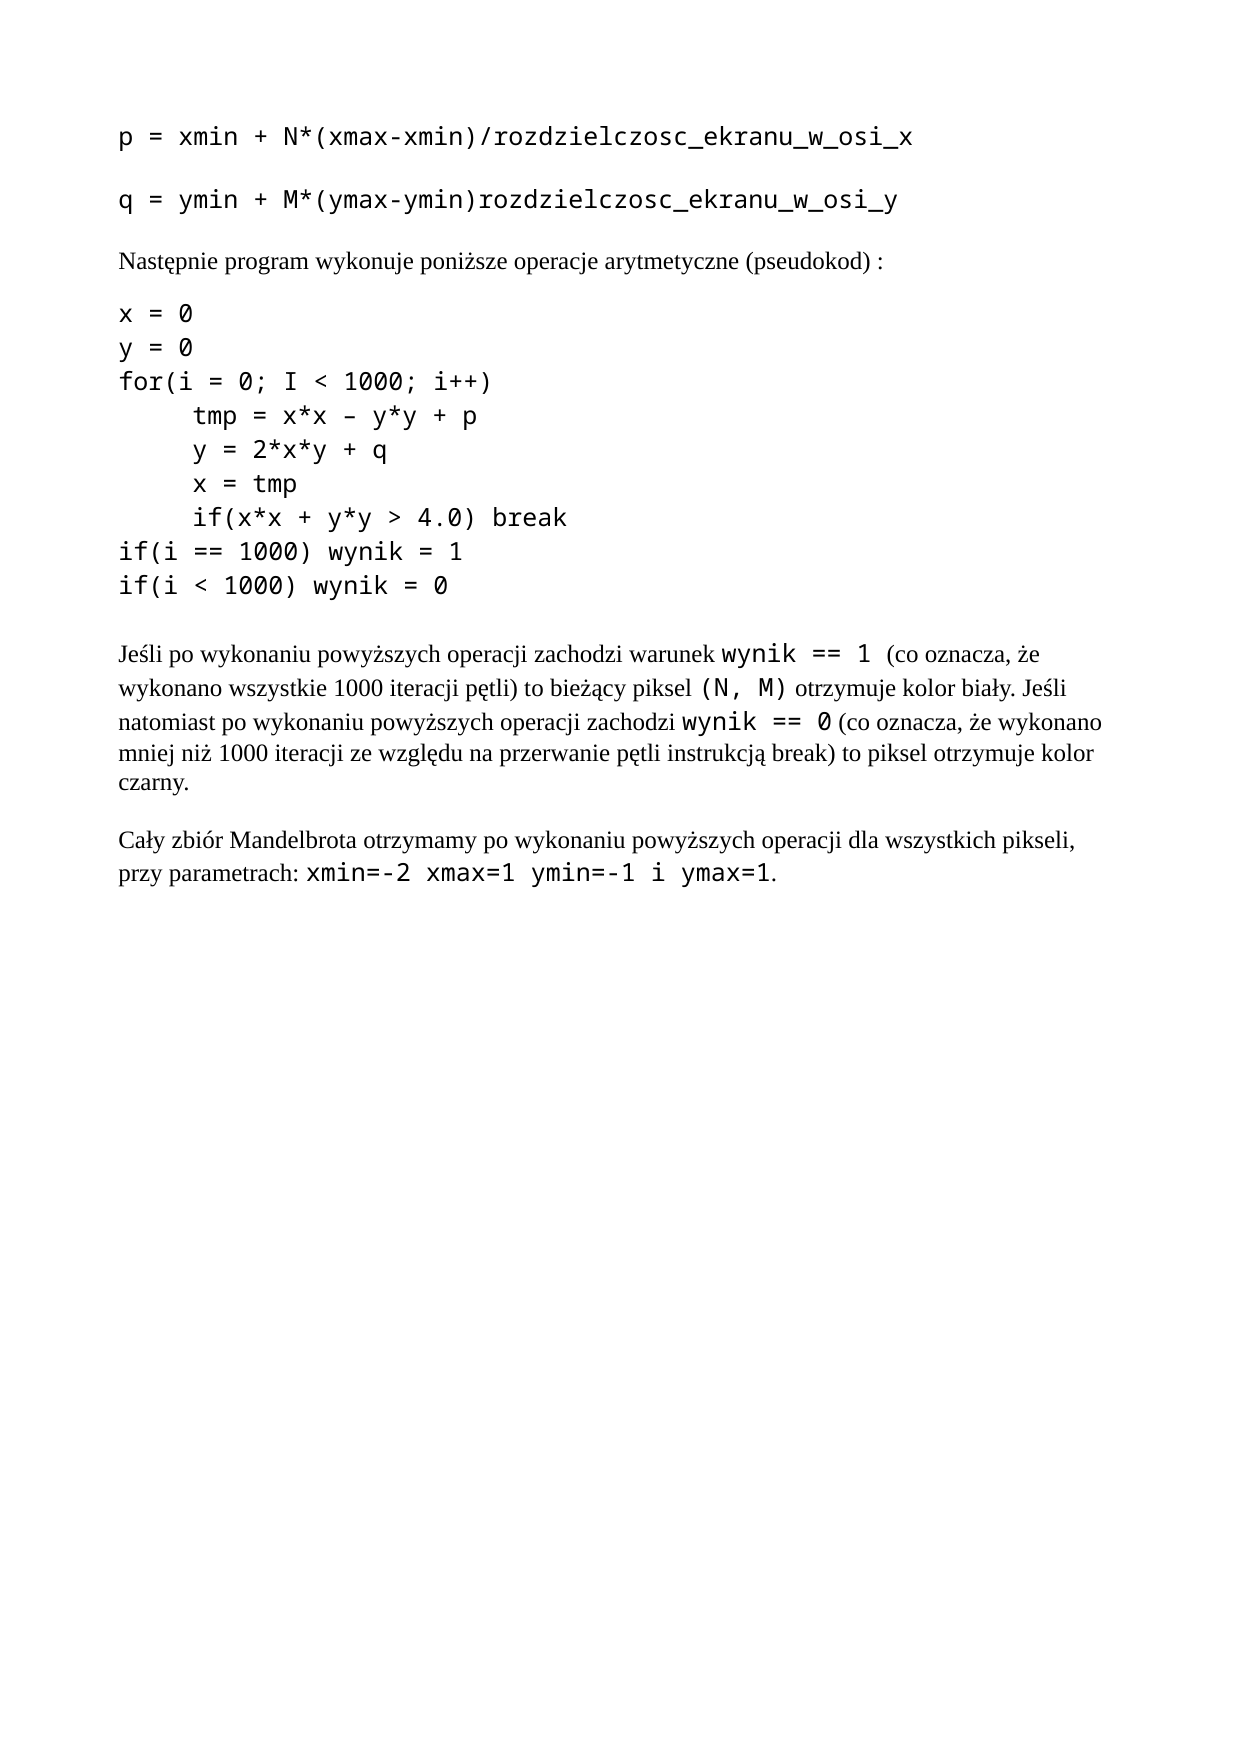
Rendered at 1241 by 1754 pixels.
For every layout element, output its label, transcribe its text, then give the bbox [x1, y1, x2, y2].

text if(i < 1000) wynik = 0 [118, 568, 1122, 602]
text for(i = 0; I < 1000; i++) [118, 363, 1122, 397]
text if(i == 1000) wynik = 1 [118, 534, 1122, 568]
text Jeśli po wykonaniu powyższych operacji zachodzi warunek wynik == 1 (co oznacza, że wykonano wszystkie 1000 iteracji pętli) to bieżący piksel (N, M) otrzymuje kolor biały. Jeśli natomiast po wykonaniu powyższych operacji zachodzi wynik == 0 (co oznacza, że wykonano mniej niż 1000 iteracji ze względu na przerwanie pętli instrukcją break) to piksel otrzymuje kolor czarny. [118, 636, 1122, 796]
text p = xmin + N*(xmax-xmin)/rozdzielczosc_ekranu_w_osi_x [118, 118, 1122, 152]
text Następnie program wykonuje poniższe operacje arytmetyczne (pseudokod) : [118, 246, 1122, 275]
text x = tmp [118, 466, 1122, 500]
text y = 0 [118, 329, 1122, 363]
text tmp = x*x – y*y + p [118, 397, 1122, 432]
text Cały zbiór Mandelbrota otrzymamy po wykonaniu powyższych operacji dla wszystkich pikseli, przy parametrach: xmin=-2 xmax=1 ymin=-1 i ymax=1. [118, 826, 1122, 888]
text x = 0 [118, 295, 1122, 329]
text y = 2*x*y + q [118, 432, 1122, 466]
text if(x*x + y*y > 4.0) break [118, 500, 1122, 534]
text q = ymin + M*(ymax-ymin)rozdzielczosc_ekranu_w_osi_y [118, 182, 1122, 216]
